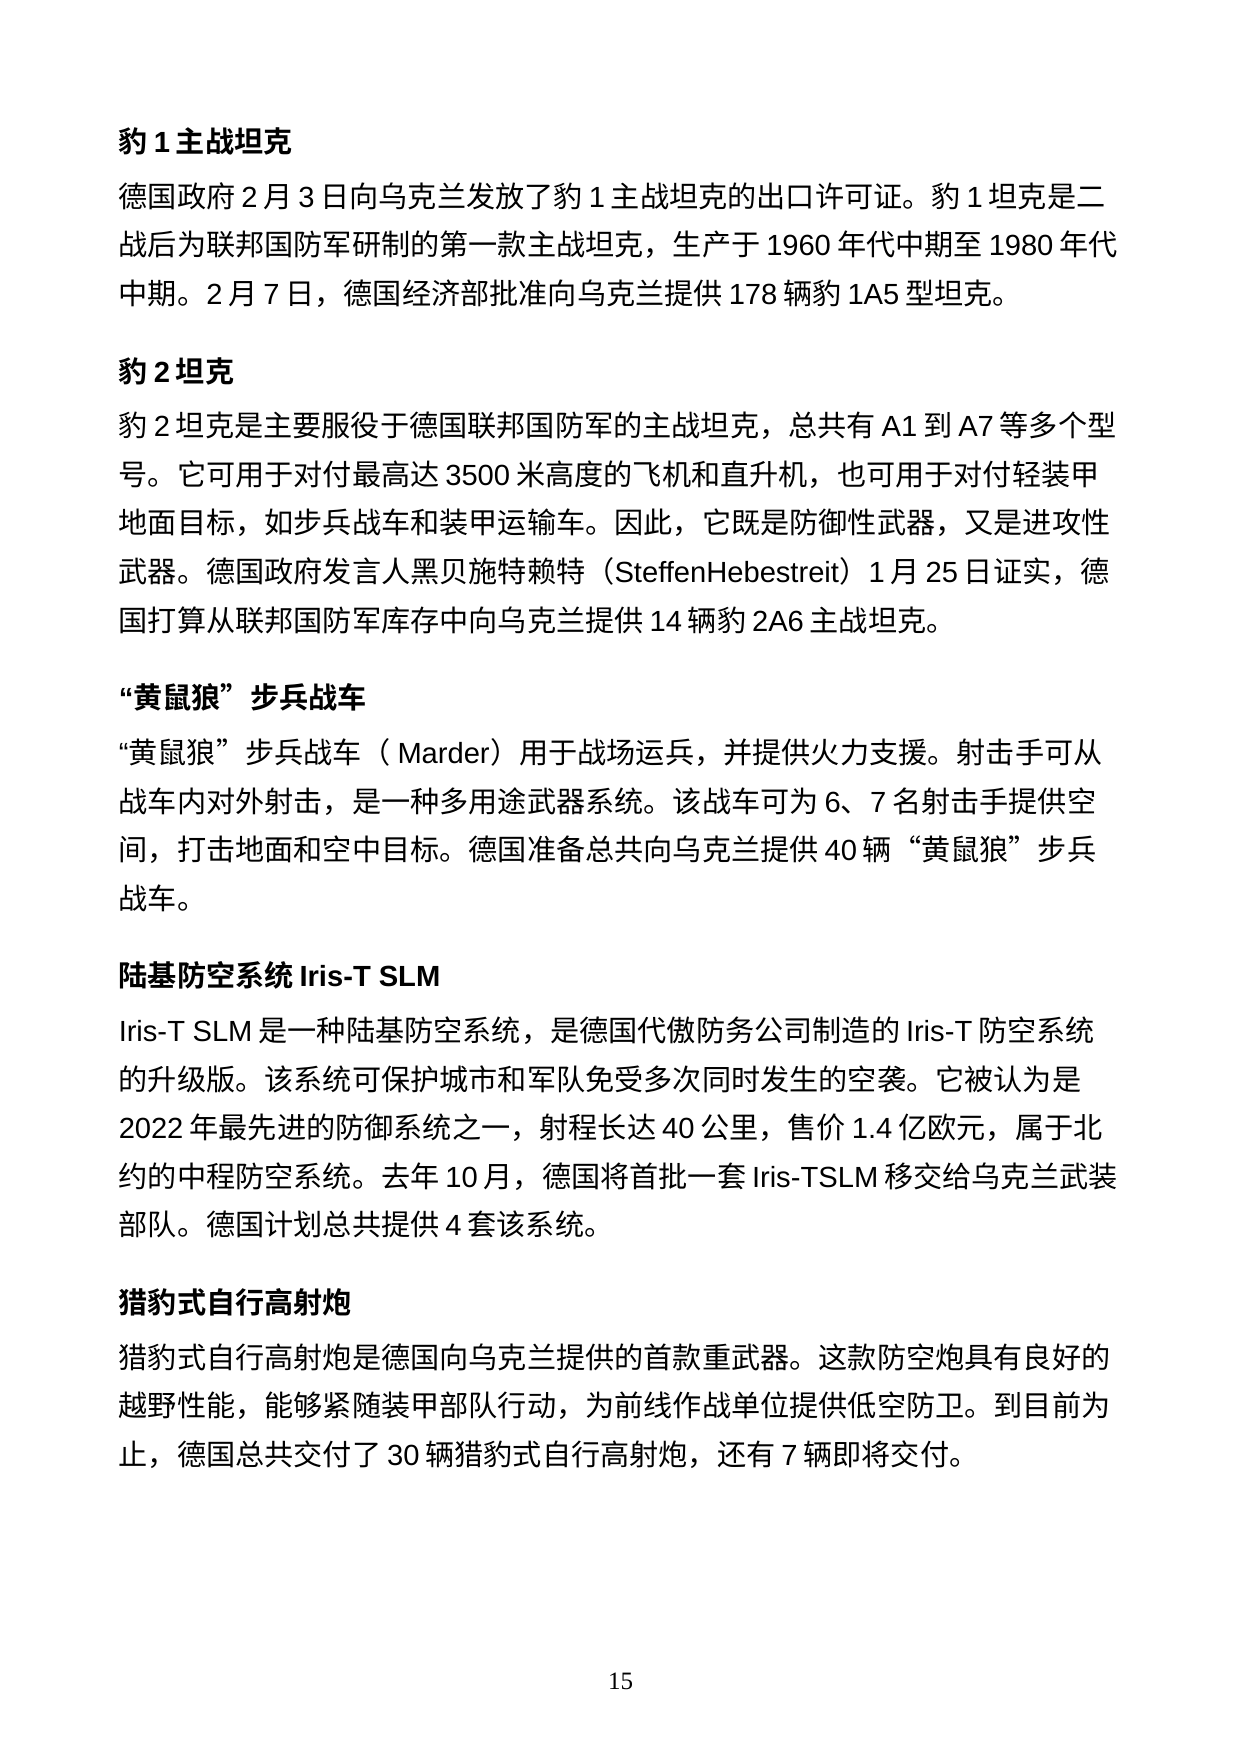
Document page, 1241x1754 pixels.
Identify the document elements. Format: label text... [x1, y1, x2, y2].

text 猎豹式自行高射炮是德国向乌克兰提供的首款重武器。这款防空炮具有良好的越野性能，能够紧随装甲部队行动，为前线作战单位提供低空防卫。到目前为止，德国总共交付了30辆猎豹式自行高射炮，还有7辆即将交付。 [118, 1334, 1122, 1474]
subtitle 陆基防空系统Iris-T SLM [118, 953, 1122, 995]
text “黄鼠狼”步兵战车（ Marder）用于战场运兵，并提供火力支援。射击手可从战车内对外射击，是一种多用途武器系统。该战车可为6、7名射击手提供空间，打击地面和空中目标。德国准备总共向乌克兰提供40辆“黄鼠狼”步兵战车。 [118, 729, 1122, 917]
text 德国政府2月3日向乌克兰发放了豹1主战坦克的出口许可证。豹1坦克是二战后为联邦国防军研制的第一款主战坦克，生产于1960年代中期至1980年代中期。2月7日，德国经济部批准向乌克兰提供178辆豹1A5型坦克。 [118, 173, 1122, 313]
subtitle 豹1主战坦克 [118, 118, 1122, 161]
text Iris-T SLM是一种陆基防空系统，是德国代傲防务公司制造的Iris-T防空系统的升级版。该系统可保护城市和军队免受多次同时发生的空袭。它被认为是2022年最先进的防御系统之一，射程长达40公里，售价1.4亿欧元，属于北约的中程防空系统。去年10月，德国将首批一套Iris-TSLM移交给乌克兰武装部队。德国计划总共提供4套该系统。 [118, 1008, 1122, 1244]
subtitle “黄鼠狼”步兵战车 [118, 675, 1122, 717]
text 豹2坦克是主要服役于德国联邦国防军的主战坦克，总共有A1到A7等多个型号。它可用于对付最高达3500米高度的飞机和直升机，也可用于对付轻装甲地面目标，如步兵战车和装甲运输车。因此，它既是防御性武器，又是进攻性武器。德国政府发言人黑贝施特赖特（SteffenHebestreit）1月25日证实，德国打算从联邦国防军库存中向乌克兰提供14辆豹2A6主战坦克。 [118, 403, 1122, 639]
subtitle 豹2坦克 [118, 348, 1122, 390]
subtitle 猎豹式自行高射炮 [118, 1279, 1122, 1322]
